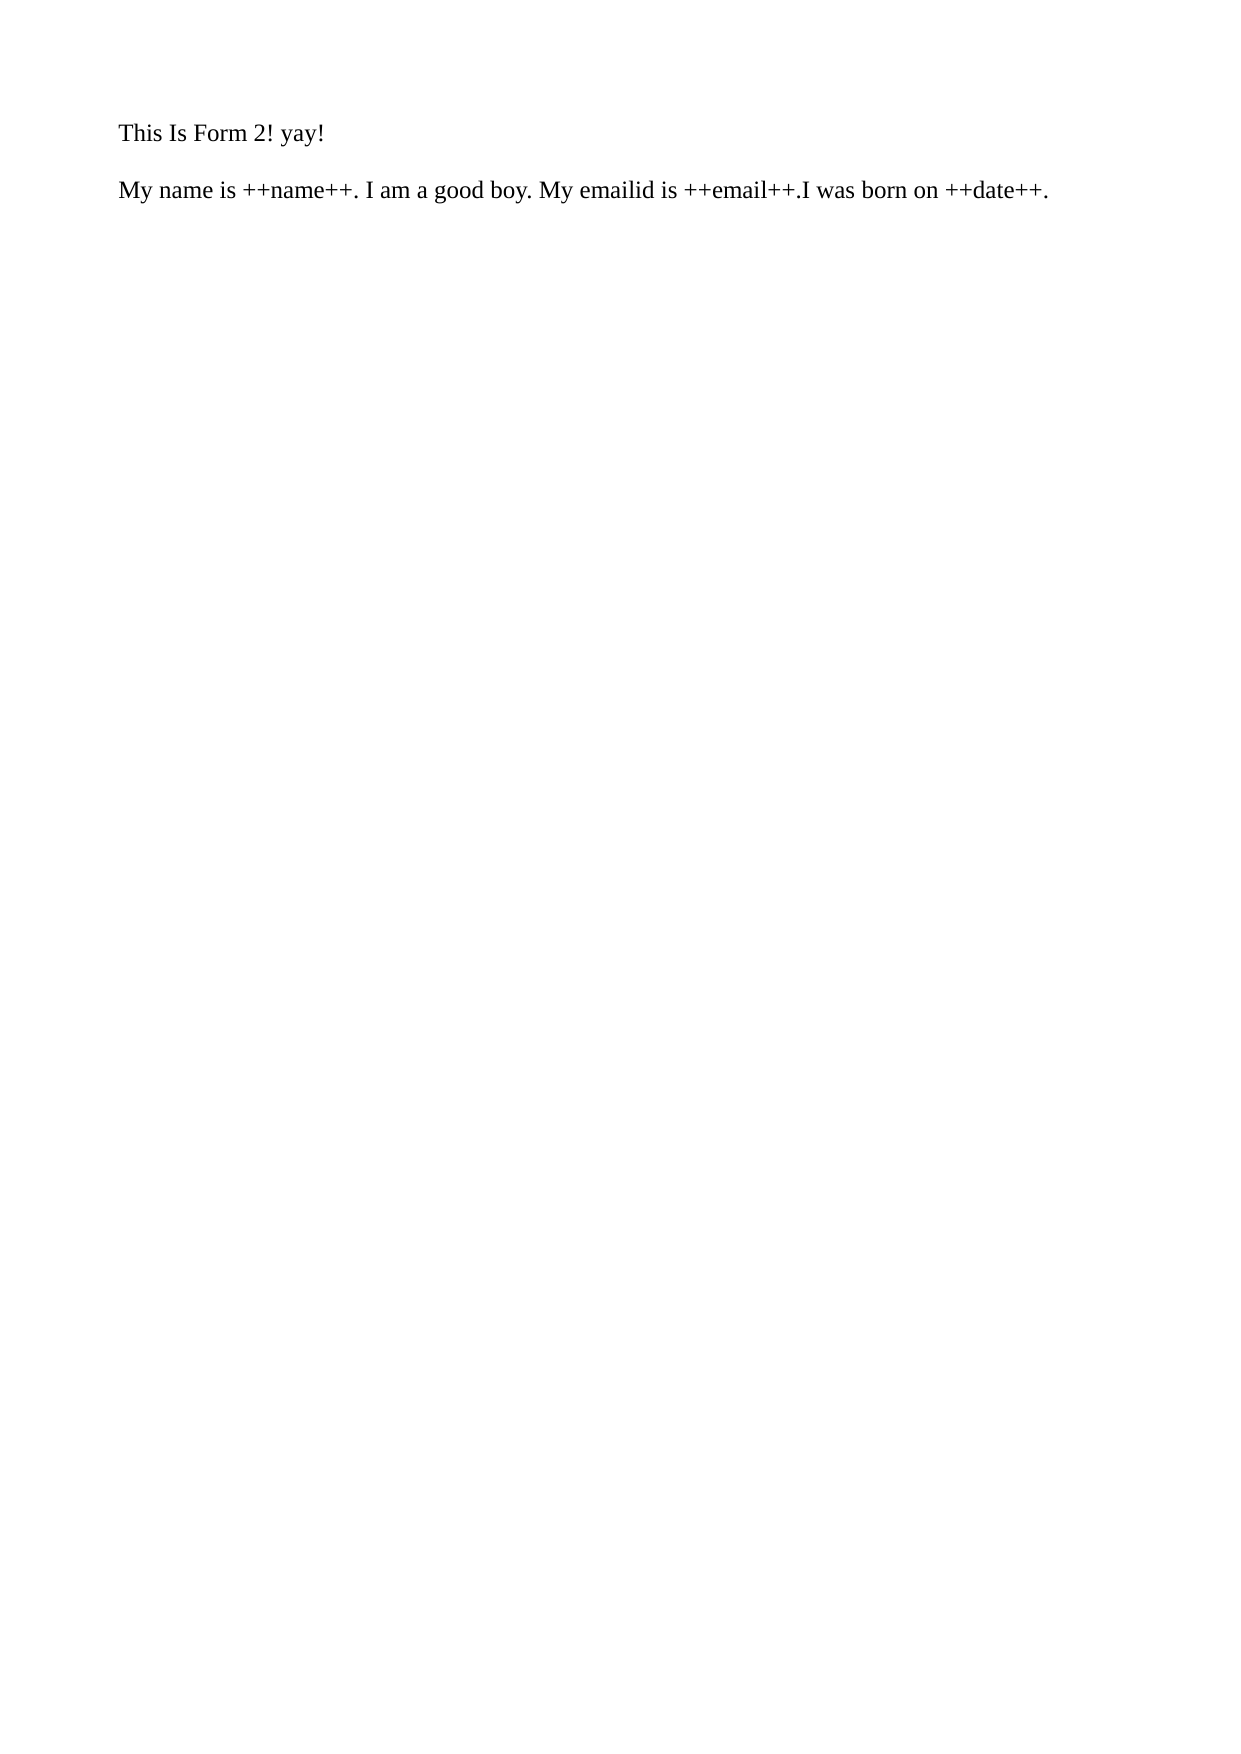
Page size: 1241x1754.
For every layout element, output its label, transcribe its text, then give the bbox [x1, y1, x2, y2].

text My name is ++name++. I am a good boy. My emailid is ++email++.I was born on ++date++. [118, 176, 1122, 204]
text This Is Form 2! yay! [118, 118, 1122, 147]
